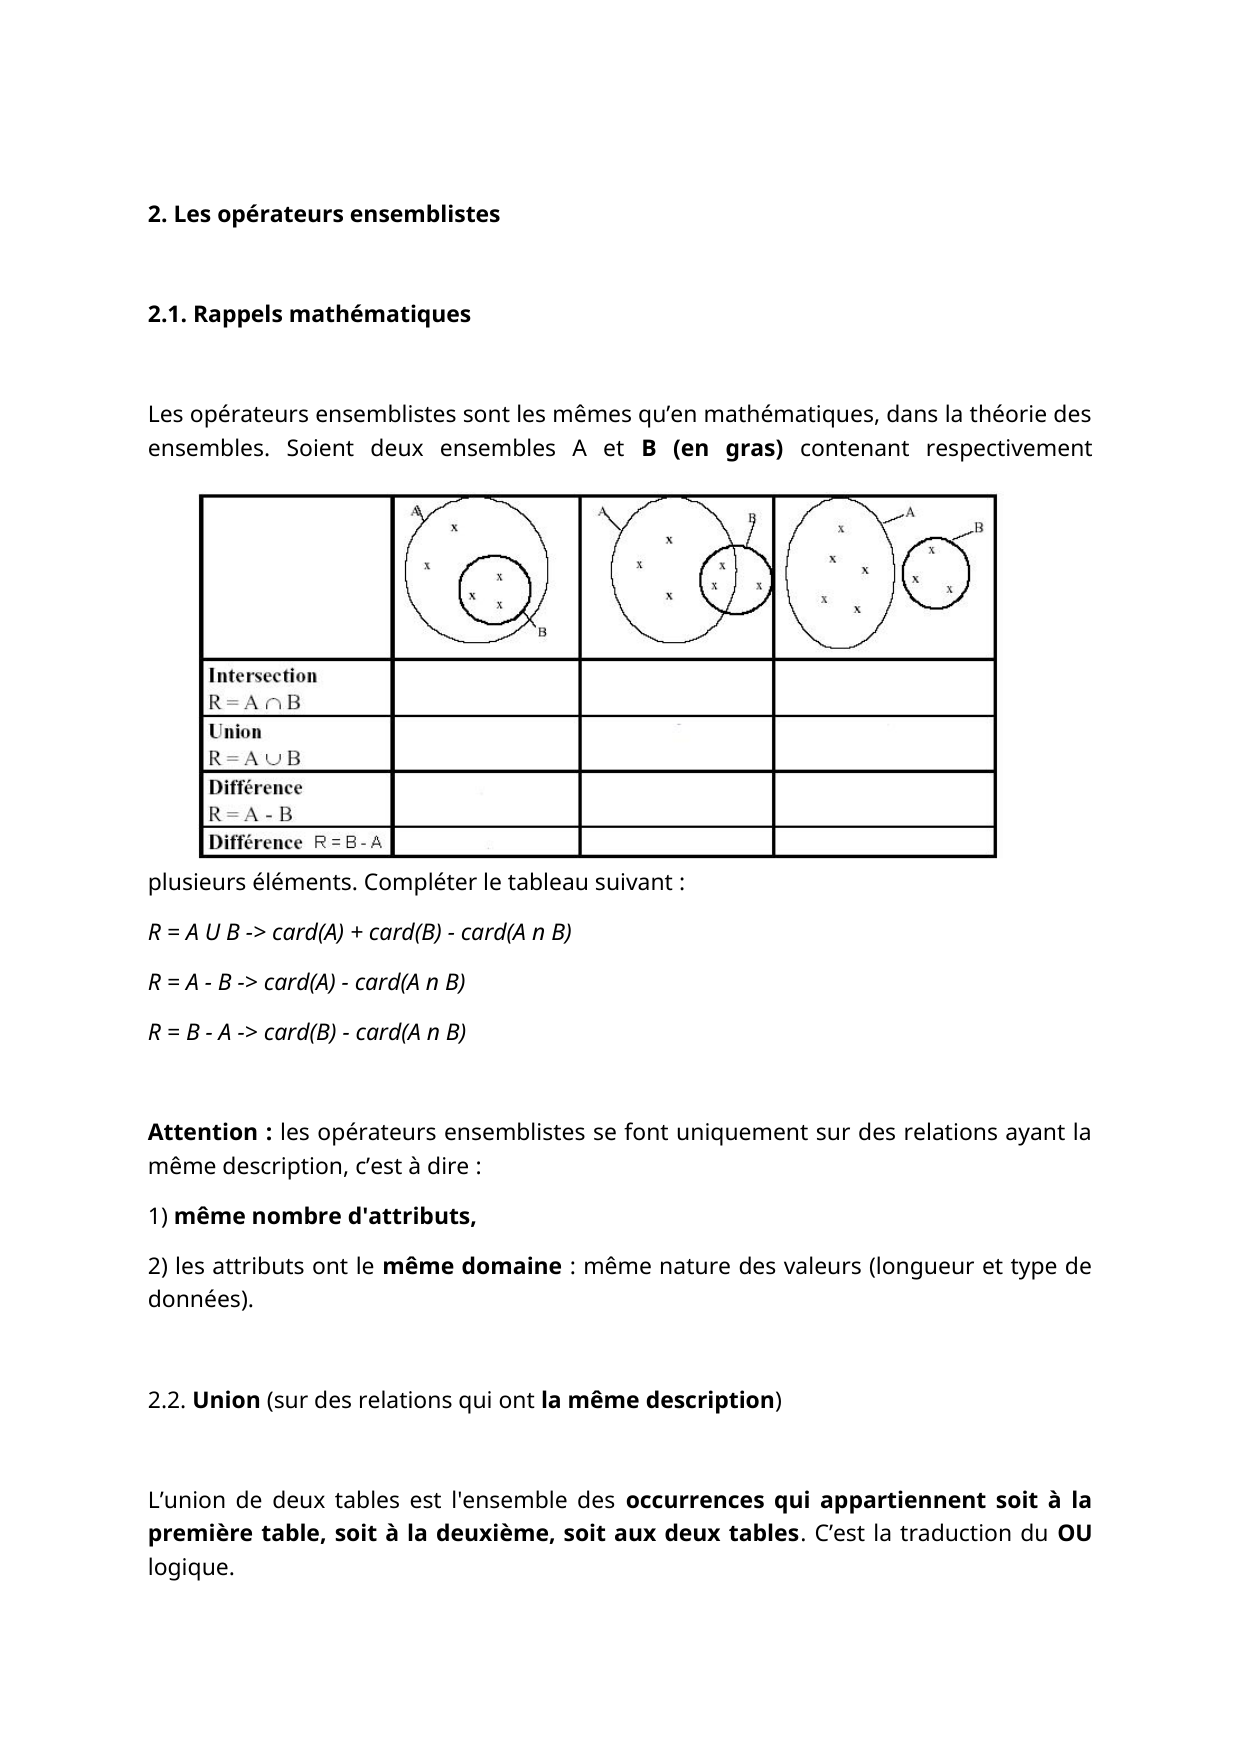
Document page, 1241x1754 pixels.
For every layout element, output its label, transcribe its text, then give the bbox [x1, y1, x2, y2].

text 2. Les opérateurs ensemblistes [148, 198, 1093, 229]
text 2) les attributs ont le même domaine : même nature des valeurs (longueur et type de données). [148, 1250, 1093, 1314]
text 2.2. Union (sur des relations qui ont la même description) [148, 1383, 1093, 1415]
text R = A - B -> card(A) - card(A n B) [148, 966, 1093, 997]
picture [189, 491, 1005, 866]
text L’union de deux tables est l'ensemble des occurrences qui appartiennent soit à la première table, soit à la deuxième, soit aux deux tables. C’est la traduction du OU logique. [148, 1484, 1093, 1582]
text Attention : les opérateurs ensemblistes se font uniquement sur des relations ayant la même description, c’est à dire : [148, 1116, 1093, 1181]
text R = A U B -> card(A) + card(B) - card(A n B) [148, 916, 1093, 947]
text R = B - A -> card(B) - card(A n B) [148, 1016, 1093, 1047]
text 2.1. Rappels mathématiques [148, 298, 1093, 329]
text Les opérateurs ensemblistes sont les mêmes qu’en mathématiques, dans la théorie des ensembles. Soient deux ensembles A et B (en gras) contenant respectivement plusieurs éléments. Compléter le tableau suivant : [148, 398, 1093, 897]
text 1) même nombre d'attributs, [148, 1200, 1093, 1231]
